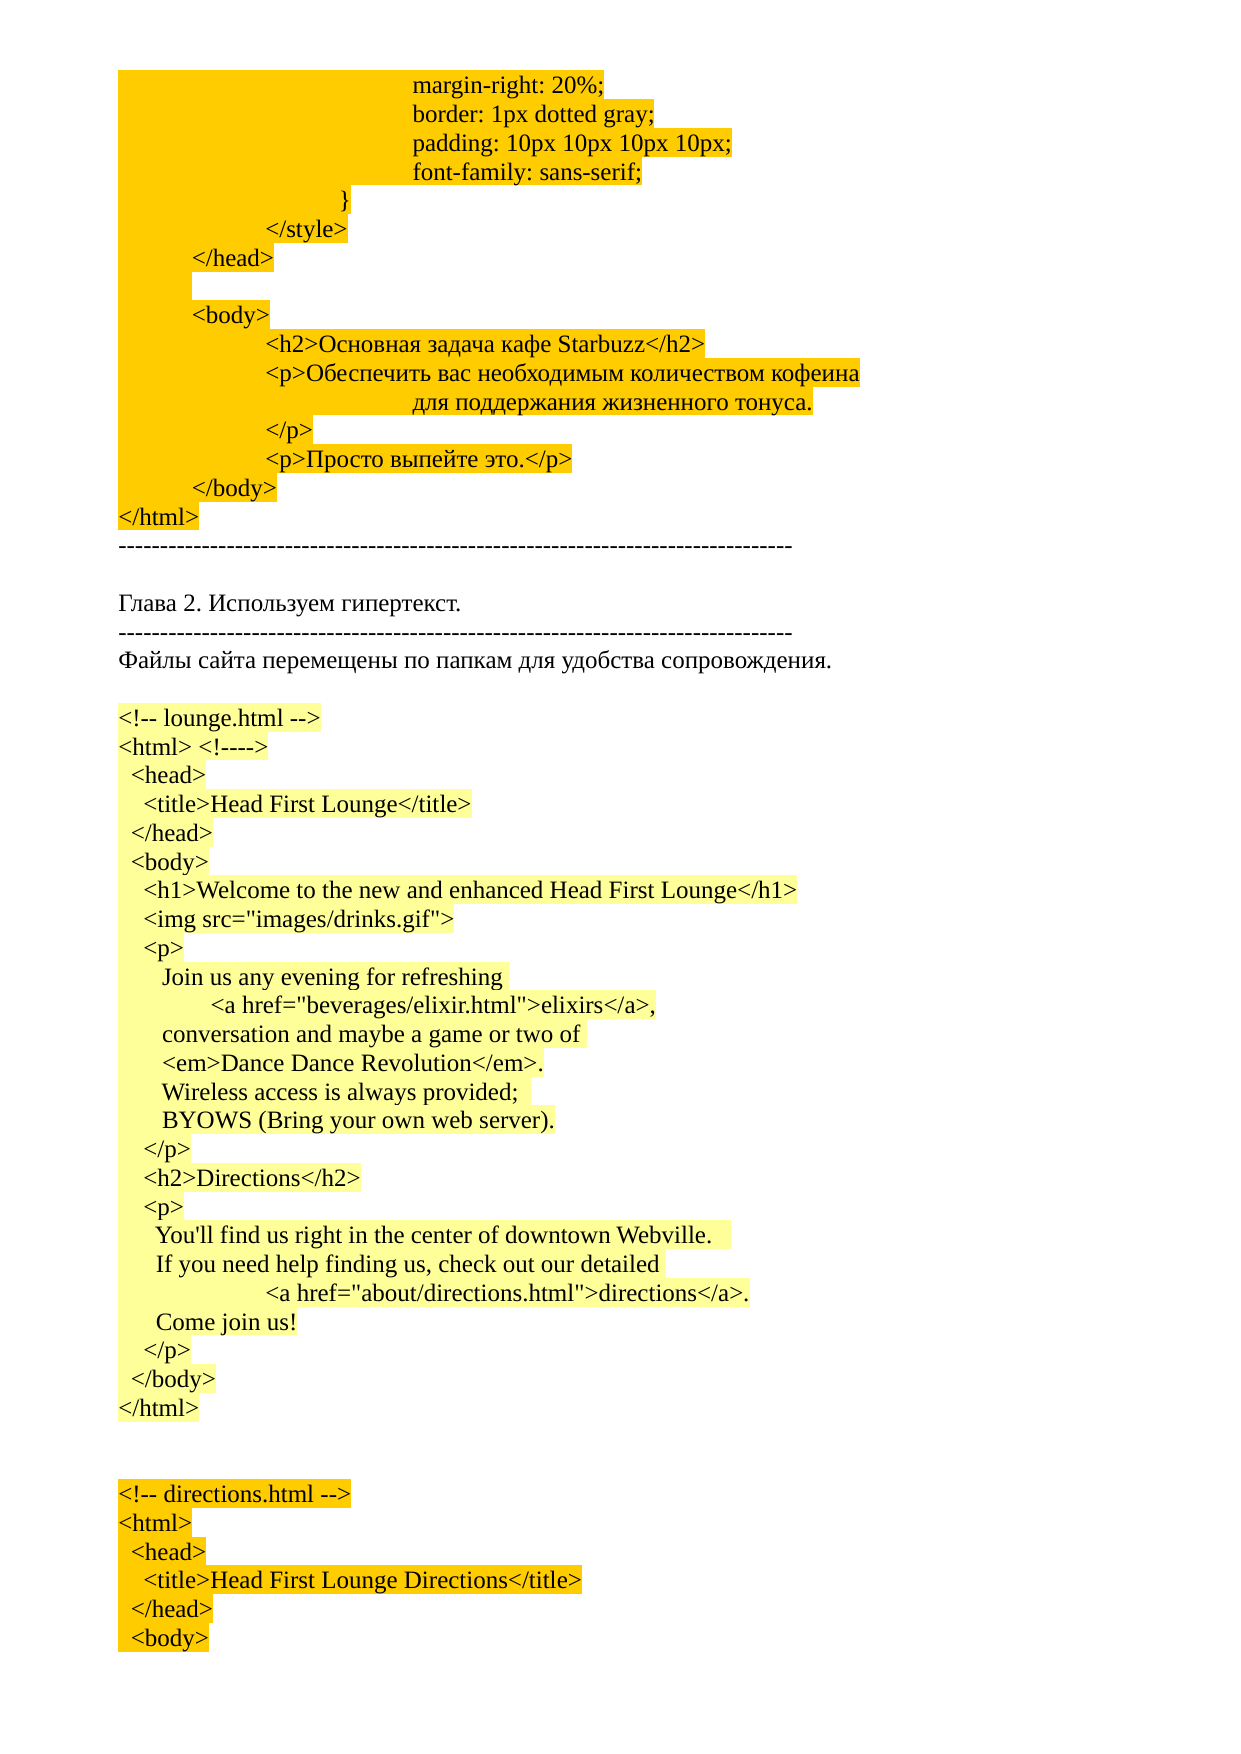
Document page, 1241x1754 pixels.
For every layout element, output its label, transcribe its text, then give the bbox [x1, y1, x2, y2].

text </p> [118, 415, 1122, 444]
text <a href="beverages/elixir.html">elixirs</a>, [118, 990, 1122, 1019]
text } [118, 185, 1122, 214]
text If you need help finding us, check out our detailed [118, 1249, 1122, 1278]
text You'll find us right in the center of downtown Webville. [118, 1220, 1122, 1249]
text <html> <!----> [118, 732, 1122, 760]
text <h2>Directions</h2> [118, 1163, 1122, 1192]
text conversation and maybe a game or two of [118, 1019, 1122, 1048]
text border: 1px dotted gray; [118, 99, 1122, 128]
text для поддержания жизненного тонуса. [118, 387, 1122, 415]
text </head> [118, 1594, 1122, 1623]
text <!-- lounge.html --> [118, 703, 1122, 732]
text margin-right: 20%; [118, 70, 1122, 99]
text Файлы сайта перемещены по папкам для удобства сопровождения. [118, 645, 1122, 674]
text <body> [118, 1623, 1122, 1652]
text <title>Head First Lounge Directions</title> [118, 1565, 1122, 1594]
text <p>Просто выпейте это.</p> [118, 444, 1122, 473]
text --------------------------------------------------------------------------------- [118, 530, 1122, 559]
text <title>Head First Lounge</title> [118, 789, 1122, 818]
text </head> [118, 243, 1122, 272]
text </head> [118, 818, 1122, 847]
text Wireless access is always provided; [118, 1077, 1122, 1105]
text <h2>Основная задача кафе Starbuzz</h2> [118, 329, 1122, 358]
text <img src="images/drinks.gif"> [118, 904, 1122, 933]
text <p>Обеспечить вас необходимым количеством кофеина [118, 358, 1122, 387]
text <p> [118, 933, 1122, 962]
text </p> [118, 1335, 1122, 1364]
text <p> [118, 1192, 1122, 1220]
text <!-- directions.html --> [118, 1479, 1122, 1508]
text Глава 2. Используем гипертекст. [118, 588, 1122, 617]
text </body> [118, 473, 1122, 502]
text </p> [118, 1134, 1122, 1163]
text font-family: sans-serif; [118, 157, 1122, 185]
text <head> [118, 760, 1122, 789]
text padding: 10px 10px 10px 10px; [118, 128, 1122, 157]
text </html> [118, 502, 1122, 530]
text <html> [118, 1508, 1122, 1537]
text </body> [118, 1364, 1122, 1393]
text Come join us! [118, 1307, 1122, 1335]
text </style> [118, 214, 1122, 243]
text </html> [118, 1393, 1122, 1422]
text <em>Dance Dance Revolution</em>. [118, 1048, 1122, 1077]
text <body> [118, 847, 1122, 875]
text <head> [118, 1537, 1122, 1565]
text Join us any evening for refreshing [118, 962, 1122, 990]
text <body> [118, 300, 1122, 329]
text <h1>Welcome to the new and enhanced Head First Lounge</h1> [118, 875, 1122, 904]
text BYOWS (Bring your own web server). [118, 1105, 1122, 1134]
text <a href="about/directions.html">directions</a>. [118, 1278, 1122, 1307]
text --------------------------------------------------------------------------------- [118, 617, 1122, 645]
